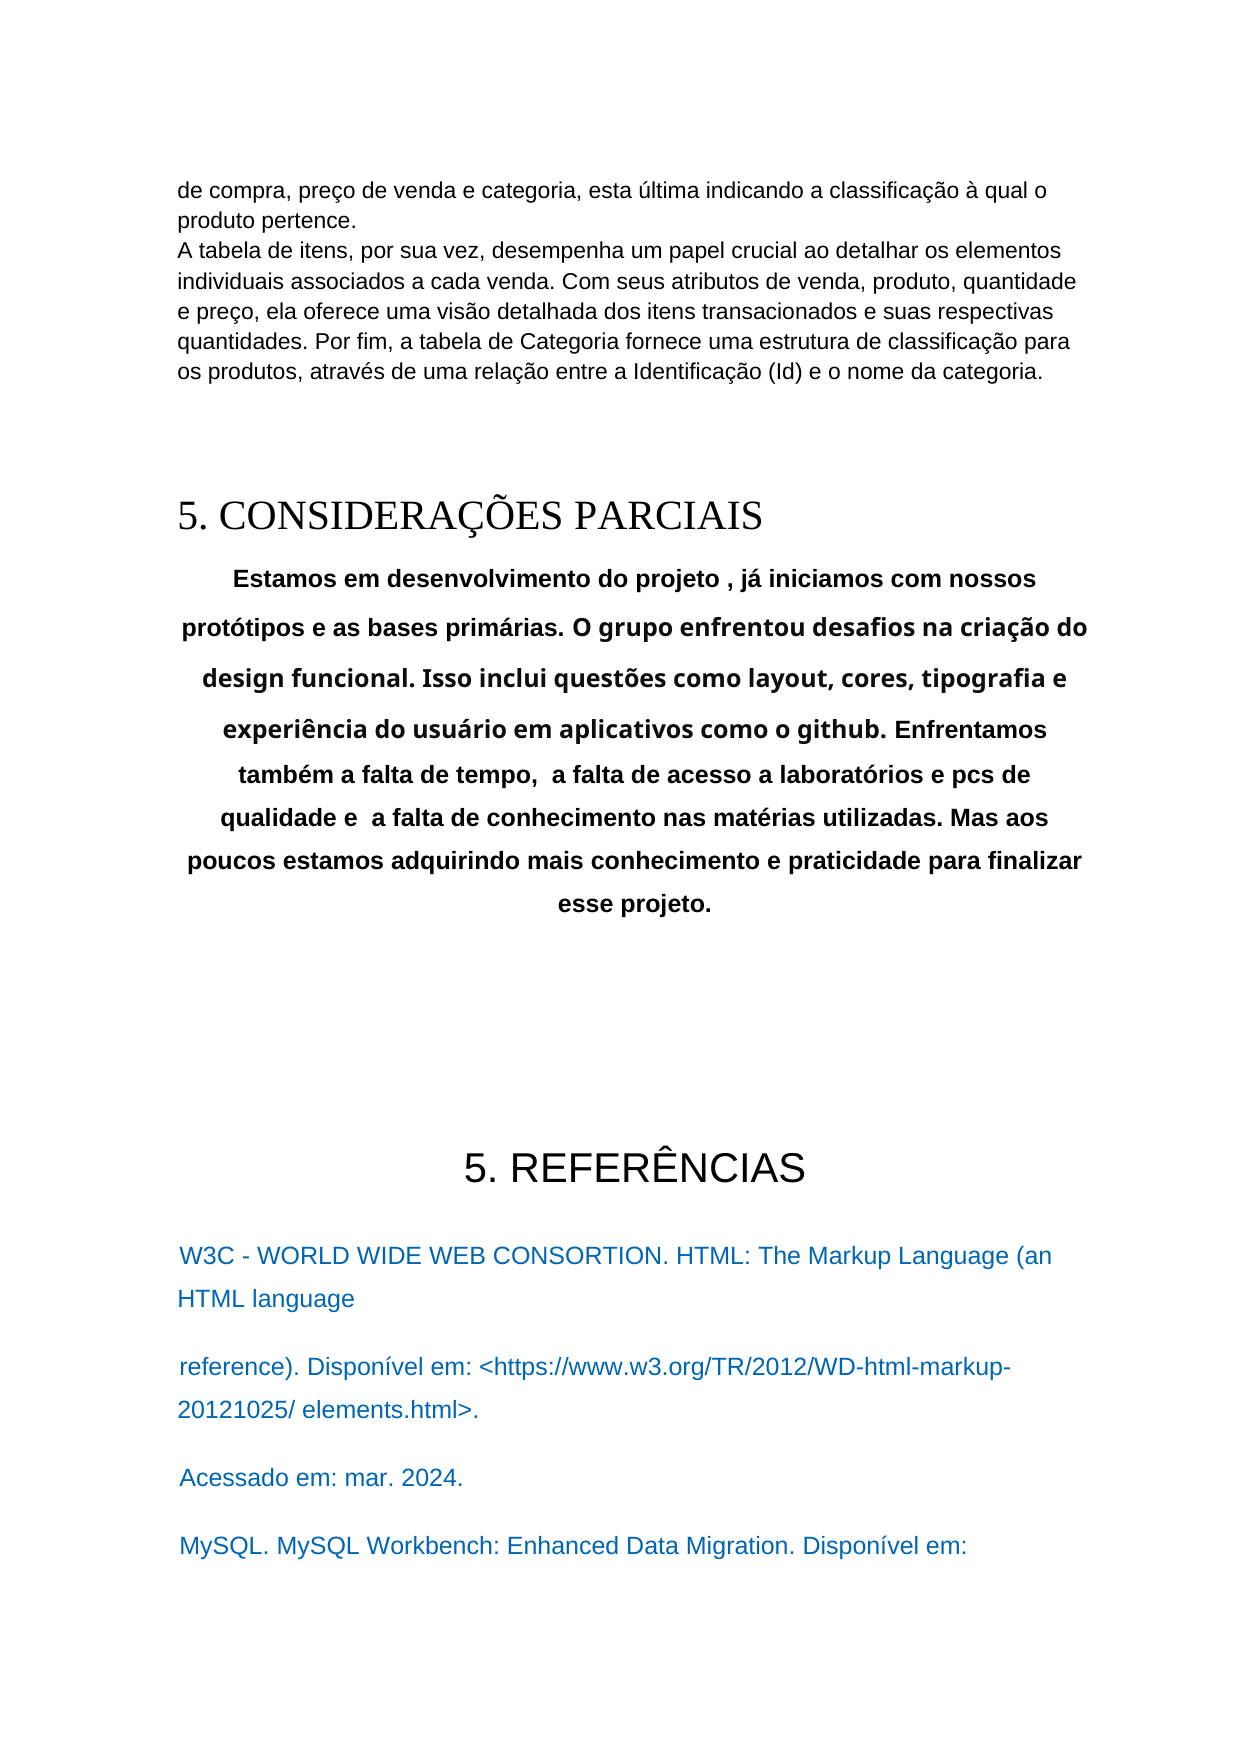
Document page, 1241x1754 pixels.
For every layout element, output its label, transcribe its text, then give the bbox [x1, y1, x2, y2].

text reference). Disponível em: <https://www.w3.org/TR/2012/WD-html-markup-20121025/ elements.html>. [177, 1352, 1093, 1424]
text Estamos em desenvolvimento do projeto , já iniciamos com nossos protótipos e as bases primárias. O grupo enfrentou desafios na criação do design funcional. Isso inclui questões como layout, cores, tipografia e experiência do usuário em aplicativos como o github. Enfrentamos também a falta de tempo, a falta de acesso a laboratórios e pcs de qualidade e a falta de conhecimento nas matérias utilizadas. Mas aos poucos estamos adquirindo mais conhecimento e praticidade para finalizar esse projeto. [177, 563, 1093, 918]
subtitle 5. REFERÊNCIAS [177, 1144, 1093, 1192]
text de compra, preço de venda e categoria, esta última indicando a classificação à qual o produto pertence. [177, 177, 1093, 234]
text A tabela de itens, por sua vez, desempenha um papel crucial ao detalhar os elementos individuais associados a cada venda. Com seus atributos de venda, produto, quantidade e preço, ela oferece uma visão detalhada dos itens transacionados e suas respectivas quantidades. Por fim, a tabela de Categoria fornece uma estrutura de classificação para os produtos, através de uma relação entre a Identificação (Id) e o nome da categoria. [177, 237, 1093, 385]
text MySQL. MySQL Workbench: Enhanced Data Migration. Disponível em: [177, 1531, 1093, 1560]
text Acessado em: mar. 2024. [177, 1463, 1093, 1492]
subtitle 5. CONSIDERAÇÕES PARCIAIS [177, 491, 1093, 538]
text W3C - WORLD WIDE WEB CONSORTION. HTML: The Markup Language (an HTML language [177, 1241, 1093, 1313]
